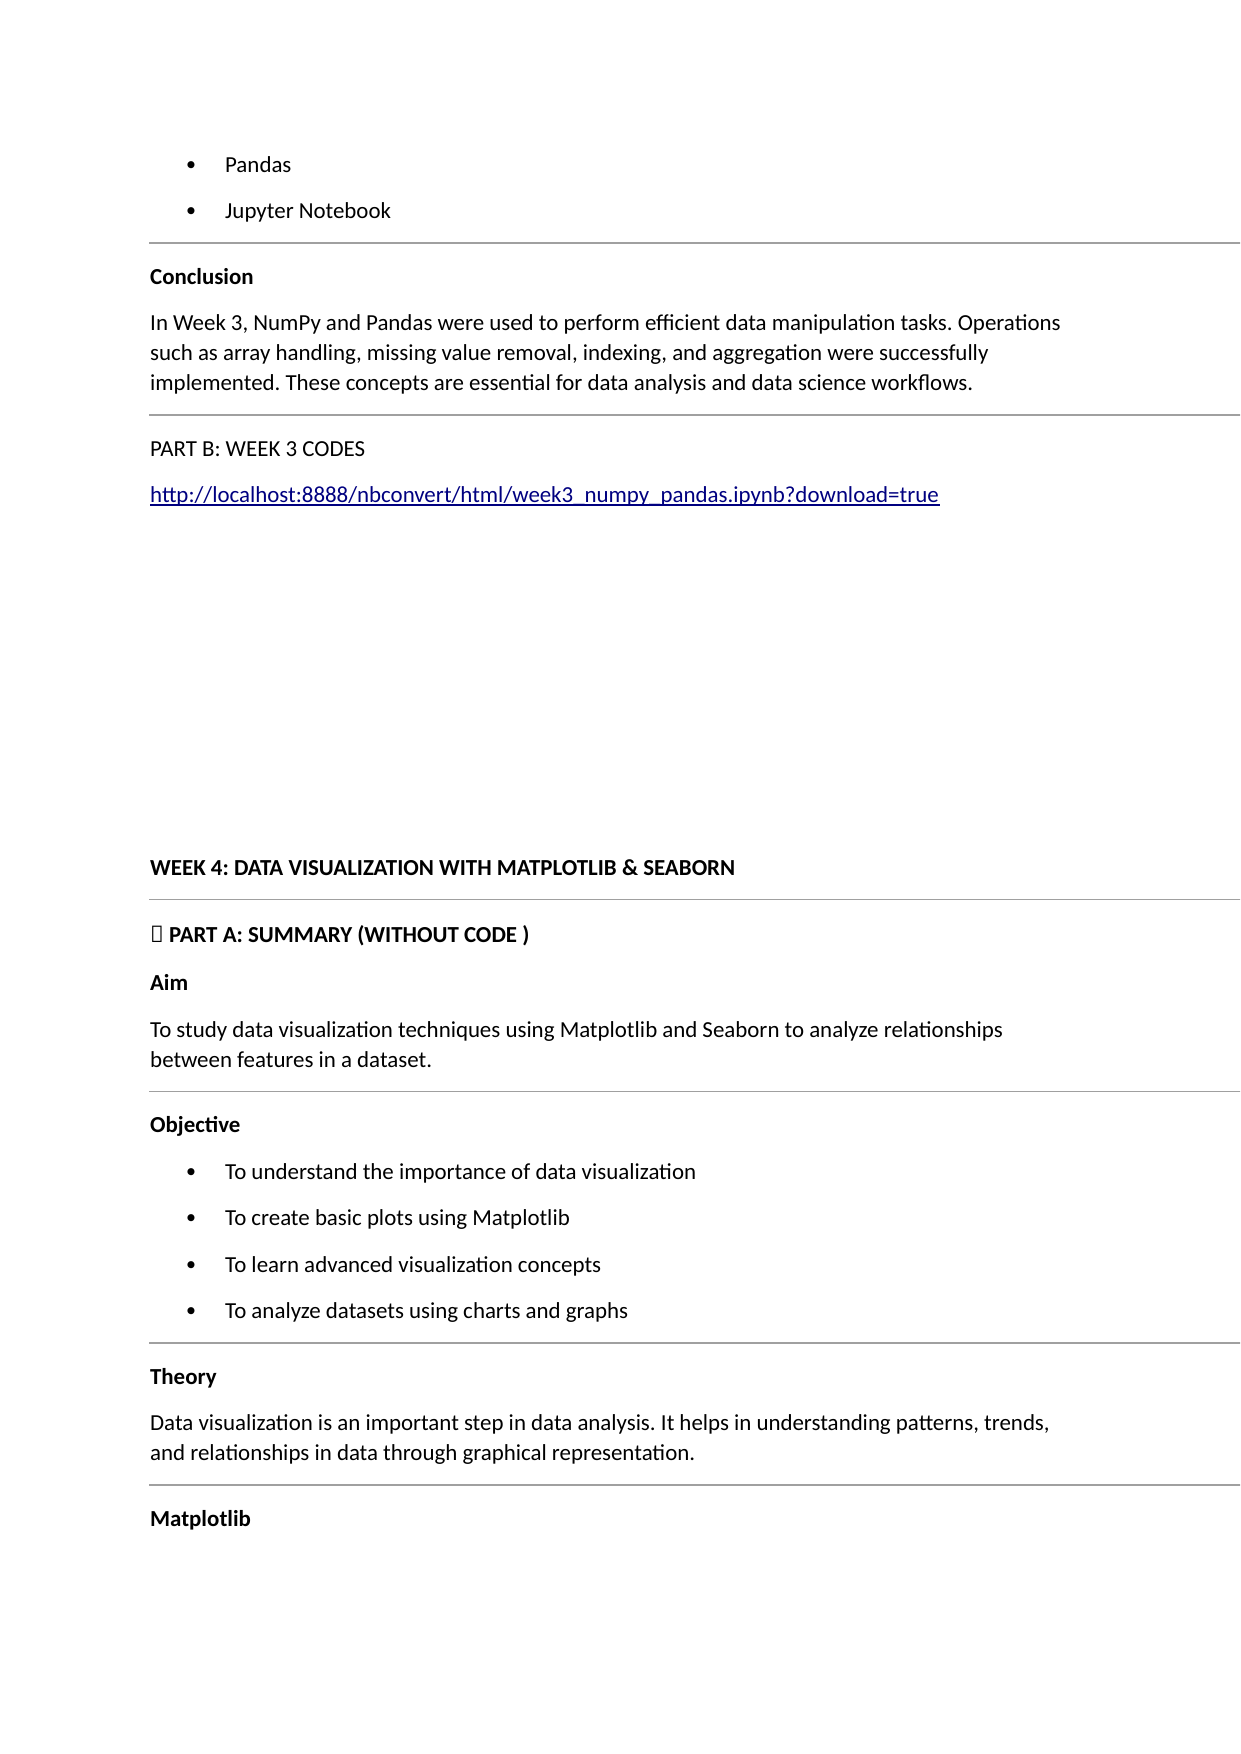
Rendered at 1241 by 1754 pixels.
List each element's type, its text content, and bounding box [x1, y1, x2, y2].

text PART B: WEEK 3 CODES [150, 434, 1090, 462]
text Conclusion [150, 262, 1090, 290]
text To study data visualization techniques using Matplotlib and Seaborn to analyze relationships between features in a dataset. [150, 1015, 1090, 1073]
text Aim [150, 968, 1090, 996]
list Pandas [187, 150, 1090, 178]
text 📘 PART A: SUMMARY (WITHOUT CODE ) [150, 918, 1090, 949]
text http://localhost:8888/nbconvert/html/week3_numpy_pandas.ipynb?download=true [150, 480, 1090, 508]
text Data visualization is an important step in data analysis. It helps in understanding patterns, trends, and relationships in data through graphical representation. [150, 1408, 1090, 1466]
text WEEK 4: DATA VISUALIZATION WITH MATPLOTLIB & SEABORN [150, 853, 1090, 881]
text Matplotlib [150, 1504, 1090, 1532]
list To create basic plots using Matplotlib [187, 1203, 1090, 1231]
list Jupyter Notebook [187, 197, 1090, 224]
list To analyze datasets using charts and graphs [187, 1296, 1090, 1324]
text In Week 3, NumPy and Pandas were used to perform efficient data manipulation tasks. Operations such as array handling, missing value removal, indexing, and aggregation were successfully implemented. These concepts are essential for data analysis and data science workflows. [150, 308, 1090, 396]
text Theory [150, 1362, 1090, 1390]
list To understand the importance of data visualization [187, 1157, 1090, 1185]
list To learn advanced visualization concepts [187, 1250, 1090, 1278]
text Objective [150, 1110, 1090, 1138]
